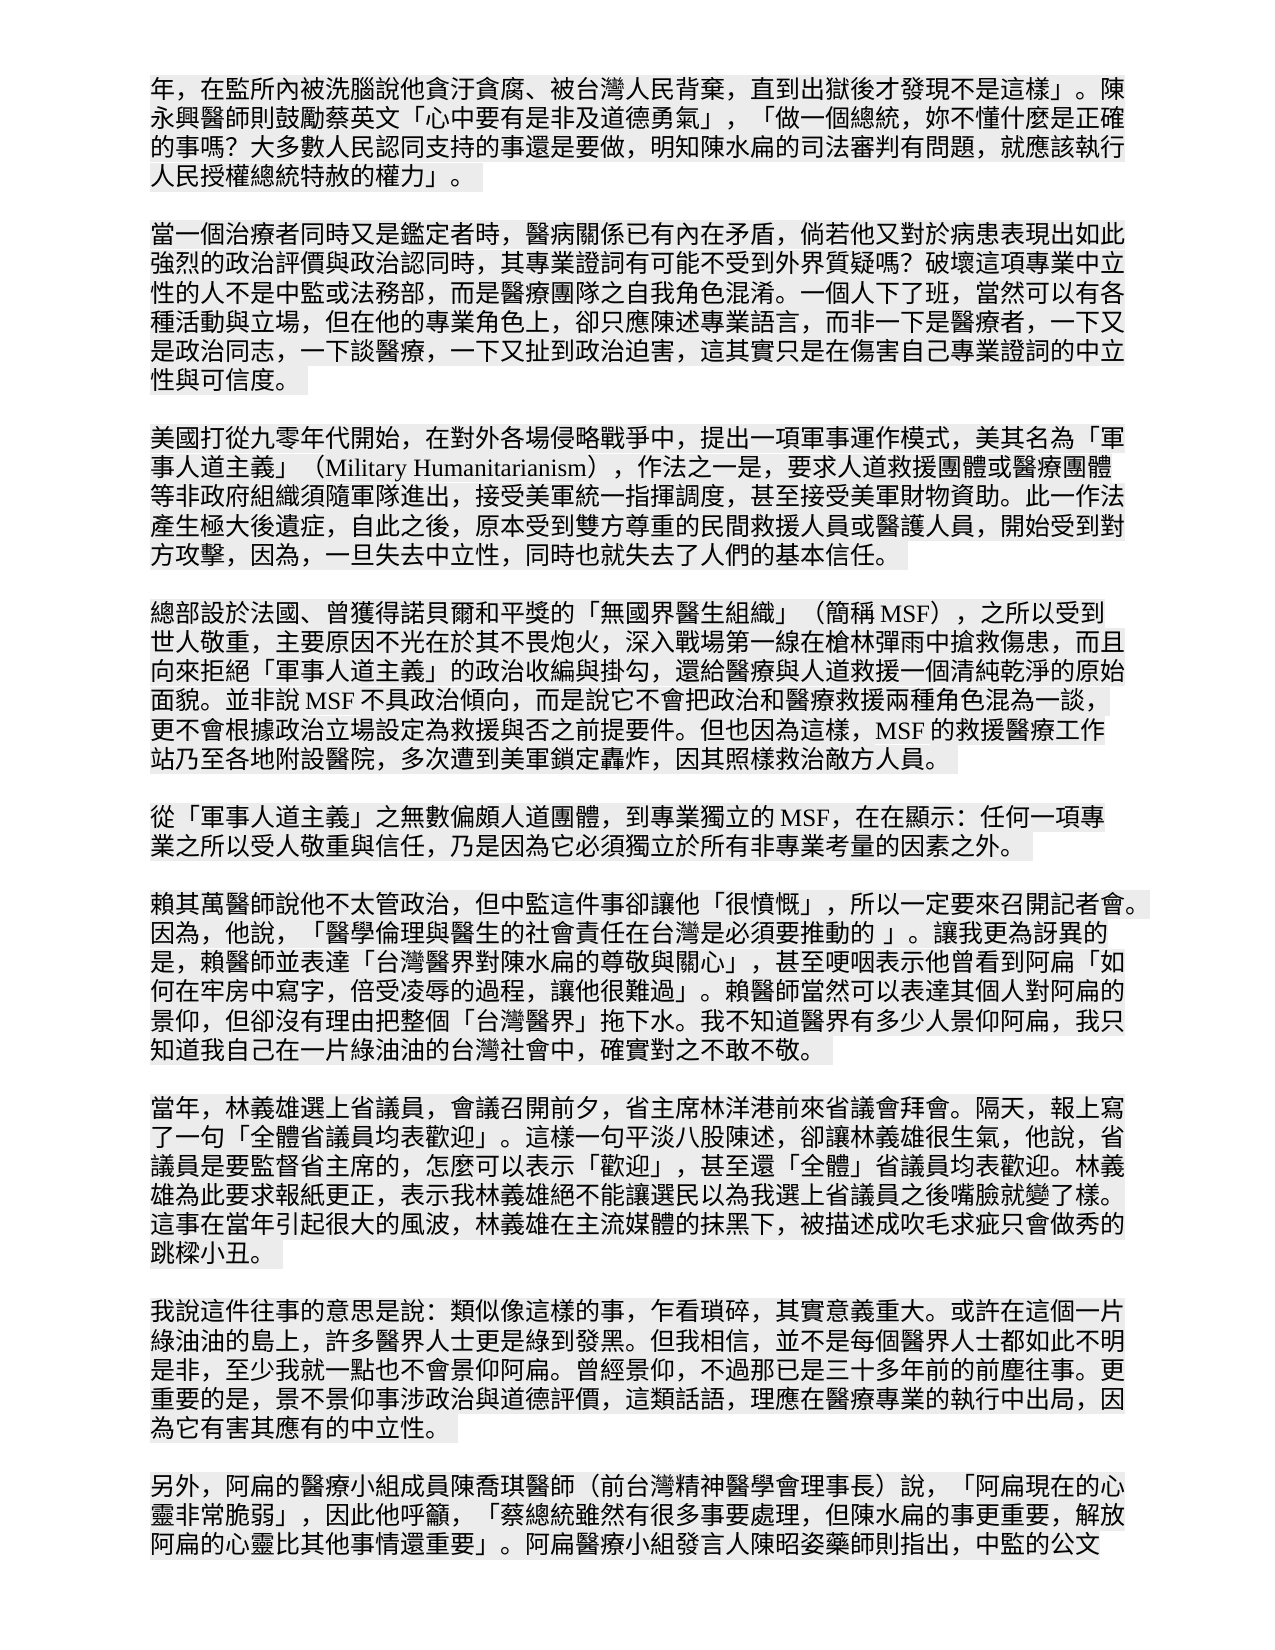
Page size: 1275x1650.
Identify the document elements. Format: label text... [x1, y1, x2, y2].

text 給阿扁的醫生們上一堂醫學倫理課 陳真2017. 06. 18. 台中監獄近日去函阿扁，指出外界對其醫療成員公正性有所質疑，要求阿扁下回申請保外就醫時應增加第二所醫學中心之診斷證明，以昭公信。為此，吳樹民（醫界聯盟基金會董事長）、陳永興（前羅東聖母醫院院長）、賴其萬（和信醫院副院長）及阿扁醫療小組副召集人陳順勝（高雄長庚醫院榮譽副院長）等四位醫界大老，聯合召開記者會，痛批中監侵犯醫療人權，踐踏醫學專業尊嚴，傷害病患自主權，侵害受刑人人權，破壞醫學倫理等等，驚人罪名一大串，要求典獄長撤職查辦、法務部長下台及蔡英文公開道歉；其間更有十數名民進黨立委與民代大陣仗一字排開，聯手痛批。但我看不出中監此一要求有何不當，反倒看出許多基本的醫學倫理問題。 一，忠誠的分裂 我過去長年擔任「指定專科醫師」，負責司法精神鑑定，包括家暴、性侵、殺人、搶奪、詐欺、傷害乃至一般禁治產宣告等等。前來接受鑑定的當事人，統統不是我的病人，而且也不是他們找上我，而是官方指定。更重要的是，我只負責鑑定其生理與心智認知功能，卻非其治療者，因為這兩項專業行為具有相當的內在衝突性，難以併存，套句術語，這叫做醫病關係之「忠誠的分裂」（The Split of Loyalty）。簡言之，鑑定者以找出所謂「專業真相」為目的，即便此一病情真相不利於當事人之法律後果，仍然必須做出專業誠實陳述，效忠的對象是法律與社會公眾利益。治療者卻不然，只應以被治療者的健康為唯一考量及目的。 當然，事有大小，權責有輕重，得看其影響所及而定。比方說，如果你只是要跟學校或工作單位請個假，無關乎公眾利益，便無「效忠對象」的衝突問題。 二，查明病情無關病患自主權 任何一個司法當事人，一定會希望找一個與自己關係友好的醫生來為自己進行專業鑑定。因此，任何人往往只能接受官方指派鑑定醫師，而不能自己挑對己有利者，這跟侵犯病患自主權扯不上任何關係。保外就醫亦然，你要找誰看病當然是你的自由，中監亦從無要求阿扁更換主治醫師，至於由誰來鑑定你的病情真相，卻非當事人片面權利。若對原有的專家證詞之公正性有所疑慮，司法或執法機關當然有權要求第二份不同來源之專業意見，以供比對。此舉稀鬆平常，本應如此，畢竟治療是一回事，病情真相及其法律意義之查明與確立，卻又是另一回事。 況且，中監也僅僅只是要求第二份醫學中心專業意見，並無指定人選，阿扁大可自行再找一位醫生看診，取得證明，何難之有？何來侵犯人權之說？所謂踐踏醫療專業、傷害病人自主權云云，更是無端指控。當然，當事人若覺此一要求不合理，大可申訴，但若要據此指控上述幾大罪狀，未免言過其實，亂扣罪名。 三，醫療中立 上述四位醫師，長年以來，政治立場極其顯著，甚且政治活躍。這是個人自由，無可厚非，但其相關發言卻往往一方面既是醫療專業，一方面卻又充滿政治評價。比方說，陳順勝醫師說，阿扁的治療「超越醫學，涵蓋身心靈的治療，甚至包括口述歷史」，「阿扁被關六年，在監所內被洗腦說他貪汙貪腐、被台灣人民背棄，直到出獄後才發現不是這樣」。陳永興醫師則鼓勵蔡英文「心中要有是非及道德勇氣」，「做一個總統，妳不懂什麼是正確的事嗎？大多數人民認同支持的事還是要做，明知陳水扁的司法審判有問題，就應該執行人民授權總統特赦的權力」。 當一個治療者同時又是鑑定者時，醫病關係已有內在矛盾，倘若他又對於病患表現出如此強烈的政治評價與政治認同時，其專業證詞有可能不受到外界質疑嗎？破壞這項專業中立性的人不是中監或法務部，而是醫療團隊之自我角色混淆。一個人下了班，當然可以有各種活動與立場，但在他的專業角色上，卻只應陳述專業語言，而非一下是醫療者，一下又是政治同志，一下談醫療，一下又扯到政治迫害，這其實只是在傷害自己專業證詞的中立性與可信度。 美國打從九零年代開始，在對外各場侵略戰爭中，提出一項軍事運作模式，美其名為「軍事人道主義」（Military Humanitarianism），作法之一是，要求人道救援團體或醫療團體等非政府組織須隨軍隊進出，接受美軍統一指揮調度，甚至接受美軍財物資助。此一作法產生極大後遺症，自此之後，原本受到雙方尊重的民間救援人員或醫護人員，開始受到對方攻擊，因為，一旦失去中立性，同時也就失去了人們的基本信任。 總部設於法國、曾獲得諾貝爾和平獎的「無國界醫生組織」（簡稱MSF），之所以受到世人敬重，主要原因不光在於其不畏炮火，深入戰場第一線在槍林彈雨中搶救傷患，而且向來拒絕「軍事人道主義」的政治收編與掛勾，還給醫療與人道救援一個清純乾淨的原始面貌。並非說MSF不具政治傾向，而是說它不會把政治和醫療救援兩種角色混為一談，更不會根據政治立場設定為救援與否之前提要件。但也因為這樣，MSF的救援醫療工作站乃至各地附設醫院，多次遭到美軍鎖定轟炸，因其照樣救治敵方人員。 從「軍事人道主義」之無數偏頗人道團體，到專業獨立的MSF，在在顯示：任何一項專業之所以受人敬重與信任，乃是因為它必須獨立於所有非專業考量的因素之外。 賴其萬醫師說他不太管政治，但中監這件事卻讓他「很憤慨」，所以一定要來召開記者會。因為，他說，「醫學倫理與醫生的社會責任在台灣是必須要推動的 」。讓我更為訝異的是，賴醫師並表達「台灣醫界對陳水扁的尊敬與關心」，甚至哽咽表示他曾看到阿扁「如何在牢房中寫字，倍受凌辱的過程，讓他很難過」。賴醫師當然可以表達其個人對阿扁的景仰，但卻沒有理由把整個「台灣醫界」拖下水。我不知道醫界有多少人景仰阿扁，我只知道我自己在一片綠油油的台灣社會中，確實對之不敢不敬。 當年，林義雄選上省議員，會議召開前夕，省主席林洋港前來省議會拜會。隔天，報上寫了一句「全體省議員均表歡迎」。這樣一句平淡八股陳述，卻讓林義雄很生氣，他說，省議員是要監督省主席的，怎麼可以表示「歡迎」，甚至還「全體」省議員均表歡迎。林義雄為此要求報紙更正，表示我林義雄絕不能讓選民以為我選上省議員之後嘴臉就變了樣。這事在當年引起很大的風波，林義雄在主流媒體的抹黑下，被描述成吹毛求疵只會做秀的跳樑小丑。 我說這件往事的意思是說：類似像這樣的事，乍看瑣碎，其實意義重大。或許在這個一片綠油油的島上，許多醫界人士更是綠到發黑。但我相信，並不是每個醫界人士都如此不明是非，至少我就一點也不會景仰阿扁。曾經景仰，不過那已是三十多年前的前塵往事。更重要的是，景不景仰事涉政治與道德評價，這類話語，理應在醫療專業的執行中出局，因為它有害其應有的中立性。 另外，阿扁的醫療小組成員陳喬琪醫師（前台灣精神醫學會理事長）說，「阿扁現在的心靈非常脆弱」，因此他呼籲，「蔡總統雖然有很多事要處理，但陳水扁的事更重要，解放阿扁的心靈比其他事情還重要」。阿扁醫療小組發言人陳昭姿藥師則指出，中監的公文「已讓扁的情緒大受影響」，過去的復健療效因此「付之一炬」，他們要求回歸醫療專業，不要讓醫療政治化。但事實上，恰恰是這些綠油油的醫護人員把醫療給政治化。 四，勿濫用專業 依規定，阿扁能否從事哪些活動，我沒意見，大部份人應該也都不會有意見。但若硬要說阿扁連參加政治餐會致詞，或是接受上千名群眾歡呼，也都統統是什麼「社區職能治療」，絕不得侵犯，否則就是踐踏醫療專業云云，這樣會不會扯太遠了？依此邏輯，我看不出有哪一樣活動不能被冠上「社區職能治療」的名義？ 阿扁參加綠營凱達格蘭基金會餐會，中監不准其致詞。陳順勝氣憤地說，「不讓他致詞，這樣就看不出病情是否改善」，因此痛批中監讓「治療情境破壞殆盡」，並揚言「要思考看有什麼方法可以突破」。扁出席某音樂會，面對外界批評，其兒子陳致中竟然也說，「這些都是屬於醫療的一環」，不得干涉。依此邏輯，意味著所有的活動都可以冠以「醫療」之名。請問這樣的一種專業說詞合理嗎？既是醫療，就應謹守醫療的專業分寸，而非自詡提供了阿扁「超越醫療」的服務，超越醫療，那究竟又是一種什麼樣的專業？ 五，醫療專業的可公評性 醫療雖是一種專業，但它既然是一種實證性的自然科學，意味著它是一種所謂「軟科學」（soft science），而非數學邏輯與物理等等「硬科學」（hard science）。今天如果有人提出一個物理定律，挑戰過去的學理，我想一般人是根本無法置喙的，但是，臨床醫學卻不是這樣一種硬科學，也因此具有一種「可公評性」。所謂專業，絕不是什麼不可質疑的銅牆鐵壁。 簡單說，任何醫界圈外人，包括所有販夫走卒，依然還是可以憑著一定的常識與生活經驗及周邊相關知識來判斷某一項醫療宣稱或醫療處置是否具有基本的合理性。你不能動不動就搬出醫師的所謂專業身份，企圖堵住天下悠悠之口。你更不應該老是亮出一堆顯赫的權勢地位身份，企圖壟斷相關知識與專業作為上的一切正當性及其外在社會與法律意義，拒斥、敵視任何質疑。 如果阿扁的醫療團隊這麼有專業自信，那麼，自己去找個第二家醫學中心的醫師，請他開立一張診斷證明，有什麼難？有什麼好生氣的？我們一般人不都是這樣嗎？為什麼這就是「侮辱專業」、「侵犯醫療專業與人權」？為什麼這就是「傷害受刑人醫療人權」、「破壞醫病關係」？甚至因此要把相關官員撤職查辦並要求部長下台。這樣一種反應，並非應有的專業態度，而是政治表態，政治恐嚇。 陳永興醫師憤怒地說：「醫療專業不是台中監獄可以說三道四、胡說八道的！」「中監典獄長懂醫學嗎？你是什麼專業啊？憑什麼質疑？」可是，難道人民或官員若非具有醫師身份，就不能對阿扁的處置提出任何質疑？否則就應嚴懲或下台謝罪？難道以後各地的典獄長或法務部長必須具有醫師資格才能擔任？我們現在究竟是在談論醫學，還是在談政治？這其實恰恰就是一種中世紀宗教裁判所的心態，亦即「我是大老，我說了算」，誰敢質疑，誰就犯忌。陳永興醫師說，中監的不合理要求是「天大的笑話」，但依我看，這樣一些天馬行空、荒腔走板、毫無基本理性的辱罵與攻擊才是笑話。 六，專業內在的歧見 即便是物理或數學等等這樣的硬科學，都還是會有知識內在的不同見解，更不用說臨床醫學了。同一個病患，不同的醫師，往往就會有不同的看法或治療方式。特別是涉及外在行為與內在心靈的精神科，更是如此。陳順勝醫師說，阿扁罹患兩種病，一種叫「心因性憂鬱症」，也就是因為某種外在事件所導致的情緒問題，另一個病叫「創傷後症候群」，也就是經歷某個巨大的災難性事件後所產生的身心問題。其實，後者診斷若能成立，前者便顯得多餘。 阿扁究竟得了什麼病，我無法憑空判斷。但毫無疑問的一點是：臨床醫學這樣一種所謂軟科學，內在必然存在著各種專業歧見。既然如此容易產生歧見，既然不同的醫生往往會有不同的專業見解，那麼，中監要求第二家醫學中心的診斷證明，以便做為一種比對與參考，有何傷害人權之處？這不是醫學專業之常態嗎？這就跟病人往往會多看幾位醫師一樣，據此來判斷不同醫師之間的專業說法，然後再來決定自己應接受何種醫療處置。難道一個醫生會因為病人也跑去看了其他的醫生就應該大發雷霆？進而罵他「侮辱專業」、「破壞醫病關係」？ 七，道德與法律上的內在一致性 阿扁保外就醫應當擁有什麼樣的權利與自由，我沒意見。我有意見的是，不管何種標準或規定，理當具有充份的一致性。但事實上卻根本不是這樣。阿扁所擁有的明明就是一種極其優惠與寬鬆的特殊待遇，絕非其他受刑人所能享有。如果要比照辦理，依我看，監獄裏至少有百分之八十的受刑人都應該立即保外就醫並應擁有各項自由權利才對。阿扁的醫生們為何獨厚阿扁？ 我一點都不反對針對受刑人採取更寬鬆的人道措施，但我在意的是：若要寬鬆，便應一體適用，而非因人而異，法律畢竟不是權貴養的狗。但事實上，一般人就算病得奄奄一息，也絕對得不到像阿扁這樣的寬容待遇。在長年行醫的經歷中，我甚至發現：越是弱勢者，越是貧病孤苦無依者，越難保障其所剩無幾的基本人權。高官、民代或有錢人，和其他一般人相比，坐牢或保外就醫之機會與待遇，根本天壤之別。當一個司法或執法體系總是被權貴者操弄於股掌之上，豈有可能期盼法律會為人所尊重。 八，人權本身即是目的 人權本身即是目的，而非藉以遂行其它目的的手段或工具。但在現實上，特別是政治上，滿口人權，卻往往只是一種任意濫用的鬥爭藉口。當一個概念不斷糟蹋其應有的基本內涵，它也將失去人們的尊重。一如所謂醫學倫理，我從沒看過世界上有哪個國家比台灣更喜歡講所謂的醫學倫理，但卻只是一種嘴巴運動，而無深厚的概念內涵，更無現實意義，講一套做一套；醫院裏，課堂上，生活中，醫學倫理真是滿天飛，但往往有口無心，任意信口開河，彷彿它只是一種無甚意義的陳腔濫調，拿來當裝飾用，或是充當鬥爭工具。 九，醫療專業勿成政治犧牲品 大約七、八年前，扁嫂吳淑珍以身體衰弱甚至隨時有生命危險為由，無數次拒絕出庭應訊。當時我任職台大雲林分院，在報上寫了篇文章，指出台灣司法以及醫療待遇的極度不平等。對待一般人很嚴格，律法森嚴，不容挑戰。對待弱勢者，更是異常嚴苛，甚至視人命如草芥。醫療也一樣，對待權貴，百般呵護，至於一般人，卻往往很難確保那一丁點最基本的醫療人權。 陳順勝醫師近日主張阿扁的身體狀況不適合出庭應訊。我要說的是，阿扁或扁嫂出不出庭應訊，我沒意見。我有意見的是：如果這樣的專業標準成立，那麼，所有涉案人或受刑人都應一體適用才對，而非獨厚少數人。 我更要說的是：不應動輒以醫療做為一種遂行其政治目的或規避法律規範的手段。比方說，硬是要把一種幾乎趨近於零的風險給無限擴大；明明沒有立即性的生命危險，卻硬要說成風中殘燭，命在旦夕。 特赦阿扁與否，無關醫療。倘若有人認為阿扁應該特赦，那就應該另外尋求特赦的可能性，而非一再犧牲醫療之專業與中立性，做為其權宜措施的犧牲品。 十，納粹醫師的本質 在四位醫界大老的記者會中，陳順勝醫師最後唸出一段反納粹宣言，他做出結論說：「我不會配合（中監）他們以醫療的理由軟禁陳前總統，政治不是我的考慮因素。我會以過去的納粹醫師引以為鑑，絕不屈服於威權者的威脅！」陳醫師這番正義告白，或許出自真心，但這並不意味著其行為一如其心。 事實上，納粹醫師並沒有遭遇什麼政治威權壓迫，而且恰恰相反，那時候能夠成為納粹一員是一種政治正確，一種榮耀，一種眾人肯定的政治掛帥；在某種意識形態、族群意識或黨國思維底下，一切專業都將臣服，為其所用。人們對於這樣一種臣服、利用與操弄，普遍視為理所當然，甚且歡欣鼓舞。總之，所謂納粹醫師，絕非壞人或膽小屈從之徒，他們積極認同某種望風披靡的政治思維，貢獻其醫學專業，為政治服務，絲毫不覺得這樣一種專業錯置與濫用或操弄有什麼問題。這才是納粹醫師的基本心態與真實樣貌。 十一，結論 最後，說說無關主題的一己之見。老實說，我個人並不反對阿扁獲得比一般人更好的司法待遇。我反對的是睜眼說瞎話，我反對的是濫用人權概念，我反對的是以醫療專業包裝政治動機，我反對的是對於專業本質之各種胡扯瞎掰。我贊成的是：接受這樣一種不平等，大方承認阿扁就是應當獲得更好的對待。 我甚至強烈希望阿扁能獲得特赦，赦免其一切罪行。畢竟他曾經是總統，畢竟他身上曾經承載著無數人對於將來美好生活的美夢。這個夢雖然破滅了，但是對於一個破碎的美夢，一個良善的社會理當對它有著一種較為委婉溫柔的對待，因為在那個夢裏頭曾經有著許多人的美好記憶。不管苦的甘的，悲的喜的，善待記憶終究是一件美好的事。 1985-1986年，國民黨製造蓬萊島誹謗案，阿扁被打入黑牢。那時我念大三。有一天夜裏，突然想到阿扁，想到不久前車禍重殘的扁嫂，於是就寫了一封信到監獄，並且還附上自己的身份證影本，藉以表明心跡。我在信裏頭說，我是高醫學生某某某，我願意為阿扁坐這黑牢。然後，我還寫了一篇文章登在黨外雜誌上，我在文章裏頭引用孫觀漢先生當年在海內外四處營救柏楊先生時所寫的一句話：「我真真願意替你坐牢」。 如今三十多年過去了，很多事變了樣，走了味，很多人也變了，甚至變得判若兩人，但我依然還是相信世上有些東西無可改變，生死不渝，例如是非良善，例如憐憫與真情。 當年我給監獄和阿扁寫的那封信及文章，影本都還留著，雖已發黃，字字清晰，一如我心；究竟它已成為一種自我諷刺或笑柄？抑或依然是個美麗的記憶？三十多年後的今天，同樣的深夜裏，我卻寫著這樣一篇文章，回應這幾位長年善待我的醫界前輩與高醫師長們，用詞激烈，無意冒犯，惆悵難免，百感交集。 [150, 75, 1125, 1560]
